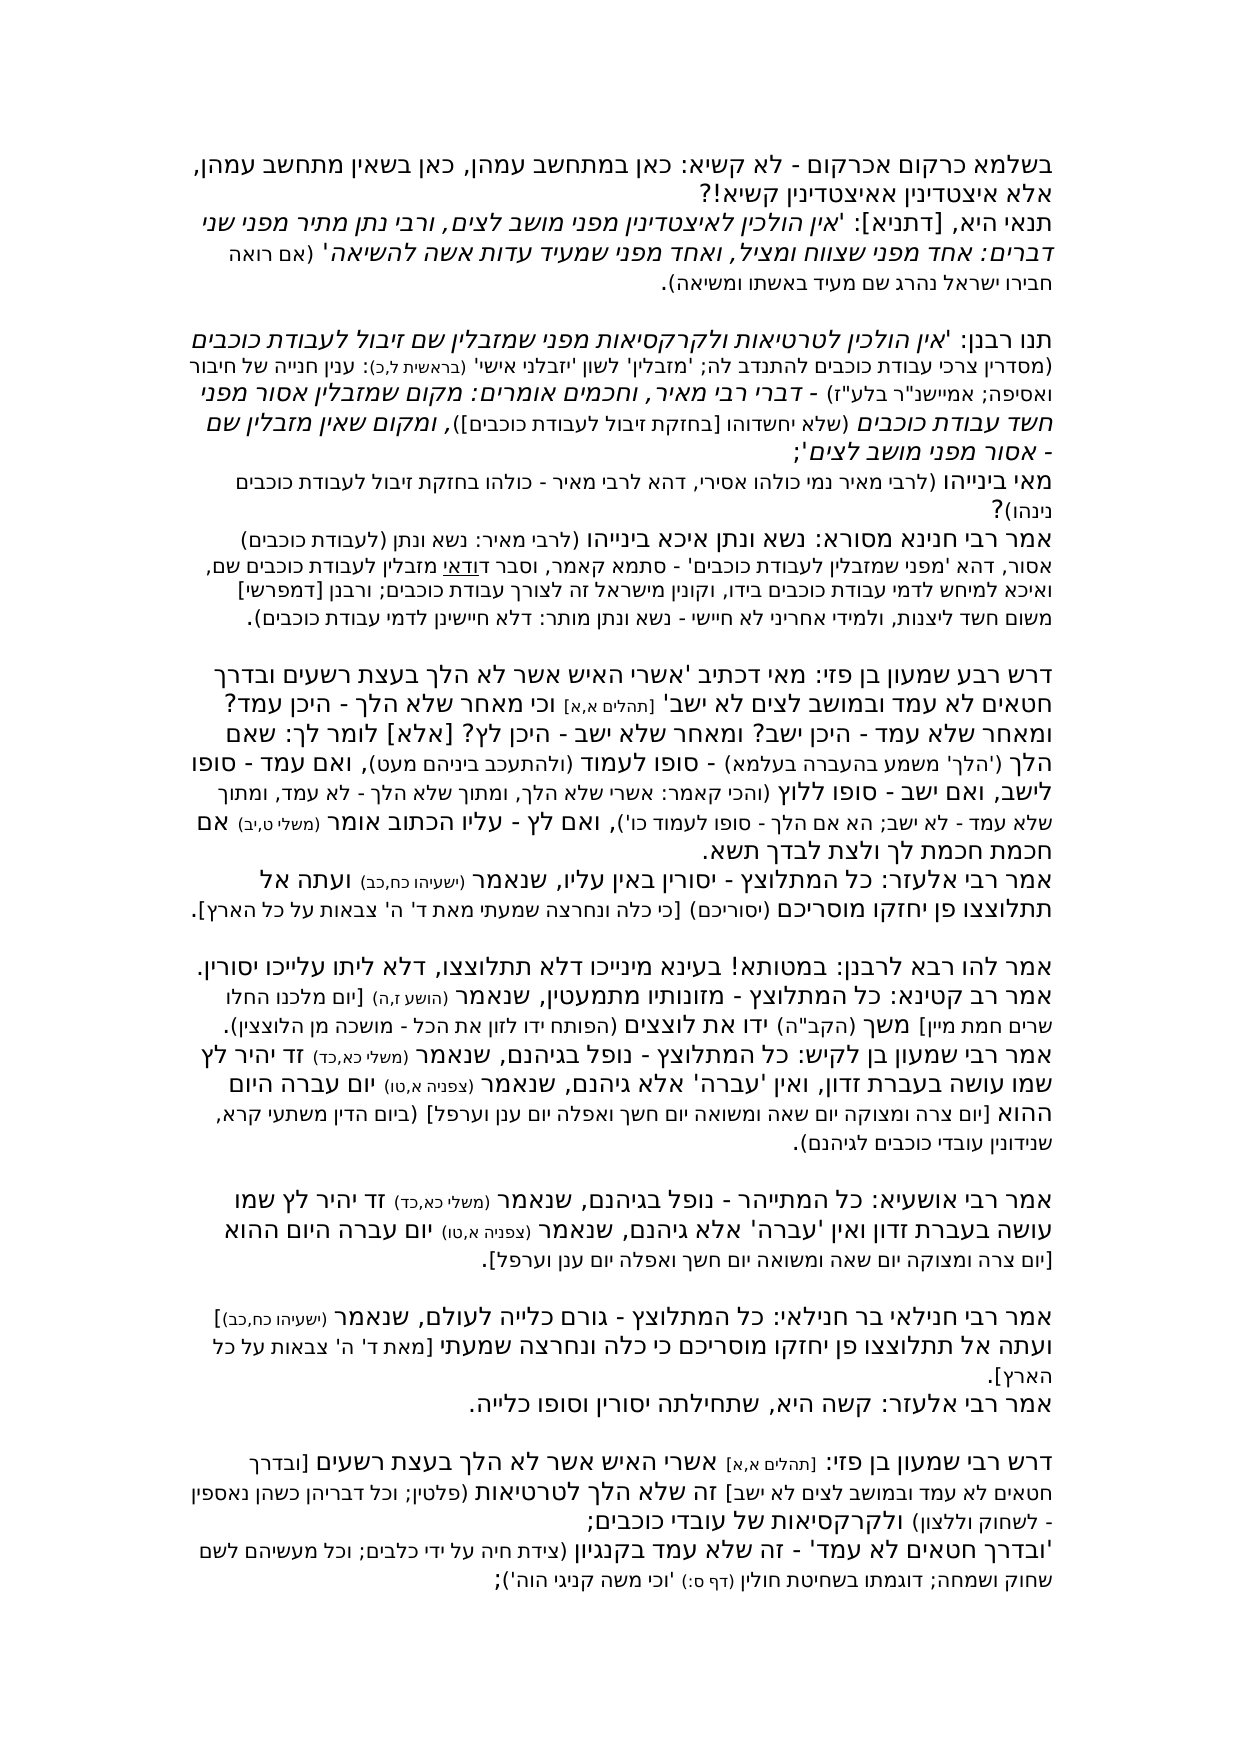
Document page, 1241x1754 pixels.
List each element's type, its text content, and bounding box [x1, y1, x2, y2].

text אמר רבי אלעזר: כל המתלוצץ - יסורין באין עליו, שנאמר (ישעיהו כח,כב) ועתה אל תתלוצצו פן יחזקו מוסריכם (יסוריכם) [כי כלה ונחרצה שמעתי מאת ד' ה' צבאות על כל הארץ]. [187, 865, 1053, 923]
text דרש רבע שמעון בן פזי: מאי דכתיב 'אשרי האיש אשר לא הלך בעצת רשעים ובדרך חטאים לא עמד ובמושב לצים לא ישב' [תהלים א,א] וכי מאחר שלא הלך - היכן עמד? ומאחר שלא עמד - היכן ישב? ומאחר שלא ישב - היכן לץ? [אלא] לומר לך: שאם הלך ('הלך' משמע בהעברה בעלמא) - סופו לעמוד (ולהתעכב ביניהם מעט), ואם עמד - סופו לישב, ואם ישב - סופו ללוץ (והכי קאמר: אשרי שלא הלך, ומתוך שלא הלך - לא עמד, ומתוך שלא עמד - לא ישב; הא אם הלך - סופו לעמוד כו'), ואם לץ - עליו הכתוב אומר (משלי ט,יב) אם חכמת חכמת לך ולצת לבדך תשא. [187, 660, 1053, 865]
text אמר רב קטינא: כל המתלוצץ - מזונותיו מתמעטין, שנאמר (הושע ז,ה) [יום מלכנו החלו שרים חמת מיין] משך (הקב"ה) ידו את לוצצים (הפותח ידו לזון את הכל - מושכה מן הלוצצין). [187, 981, 1053, 1040]
text תנו רבנן: 'אין הולכין לטרטיאות ולקרקסיאות מפני שמזבלין שם זיבול לעבודת כוכבים (מסדרין צרכי עבודת כוכבים להתנדב לה; 'מזבלין' לשון 'יזבלני אישי' (בראשית ל,כ): ענין חנייה של חיבור ואסיפה; אמיישנ"ר בלע"ז) - דברי רבי מאיר, וחכמים אומרים: מקום שמזבלין אסור מפני חשד עבודת כוכבים (שלא יחשדוהו [בחזקת זיבול לעבודת כוכבים]), ומקום שאין מזבלין שם - אסור מפני מושב לצים'; [187, 325, 1053, 466]
text תנאי היא, [דתניא]: 'אין הולכין לאיצטדינין מפני מושב לצים, ורבי נתן מתיר מפני שני דברים: אחד מפני שצווח ומציל, ואחד מפני שמעיד עדות אשה להשיאה' (אם רואה חבירו ישראל נהרג שם מעיד באשתו ומשיאה). [187, 208, 1053, 296]
text אמר רבי אושעיא: כל המתייהר - נופל בגיהנם, שנאמר (משלי כא,כד) זד יהיר לץ שמו עושה בעברת זדון ואין 'עברה' אלא גיהנם, שנאמר (צפניה א,טו) יום עברה היום ההוא [יום צרה ומצוקה יום שאה ומשואה יום חשך ואפלה יום ענן וערפל]. [187, 1186, 1053, 1273]
text אמר להו רבא לרבנן: במטותא! בעינא מינייכו דלא תתלוצצו, דלא ליתו עלייכו יסורין. [187, 952, 1053, 981]
text בשלמא כרקום אכרקום - לא קשיא: כאן במתחשב עמהן, כאן בשאין מתחשב עמהן, אלא איצטדינין אאיצטדינין קשיא!? [187, 150, 1053, 208]
text אמר רבי חנינא מסורא: נשא ונתן איכא בינייהו (לרבי מאיר: נשא ונתן (לעבודת כוכבים) אסור, דהא 'מפני שמזבלין לעבודת כוכבים' - סתמא קאמר, וסבר דודאי מזבלין לעבודת כוכבים שם, ואיכא למיחש לדמי עבודת כוכבים בידו, וקונין מישראל זה לצורך עבודת כוכבים; ורבנן [דמפרשי] משום חשד ליצנות, ולמידי אחריני לא חיישי - נשא ונתן מותר: דלא חיישינן לדמי עבודת כוכבים). [187, 524, 1053, 632]
text אמר רבי שמעון בן לקיש: כל המתלוצץ - נופל בגיהנם, שנאמר (משלי כא,כד) זד יהיר לץ שמו עושה בעברת זדון, ואין 'עברה' אלא גיהנם, שנאמר (צפניה א,טו) יום עברה היום ההוא [יום צרה ומצוקה יום שאה ומשואה יום חשך ואפלה יום ענן וערפל] (ביום הדין משתעי קרא, שנידונין עובדי כוכבים לגיהנם). [187, 1040, 1053, 1157]
text אמר רבי חנילאי בר חנילאי: כל המתלוצץ - גורם כלייה לעולם, שנאמר (ישעיהו כח,כב)] ועתה אל תתלוצצו פן יחזקו מוסריכם כי כלה ונחרצה שמעתי [מאת ד' ה' צבאות על כל הארץ]. [187, 1302, 1053, 1389]
text מאי בינייהו (לרבי מאיר נמי כולהו אסירי, דהא לרבי מאיר - כולהו בחזקת זיבול לעבודת כוכבים נינהו)? [187, 466, 1053, 524]
text 'ובדרך חטאים לא עמד' - זה שלא עמד בקנגיון (צידת חיה על ידי כלבים; וכל מעשיהם לשם שחוק ושמחה; דוגמתו בשחיטת חולין (דף ס:) 'וכי משה קניגי הוה'); [187, 1535, 1053, 1593]
text אמר רבי אלעזר: קשה היא, שתחילתה יסורין וסופו כלייה. [187, 1389, 1053, 1419]
text דרש רבי שמעון בן פזי: [תהלים א,א] אשרי האיש אשר לא הלך בעצת רשעים [ובדרך חטאים לא עמד ובמושב לצים לא ישב] זה שלא הלך לטרטיאות (פלטין; וכל דבריהן כשהן נאספין - לשחוק וללצון) ולקרקסיאות של עובדי כוכבים; [187, 1447, 1053, 1535]
